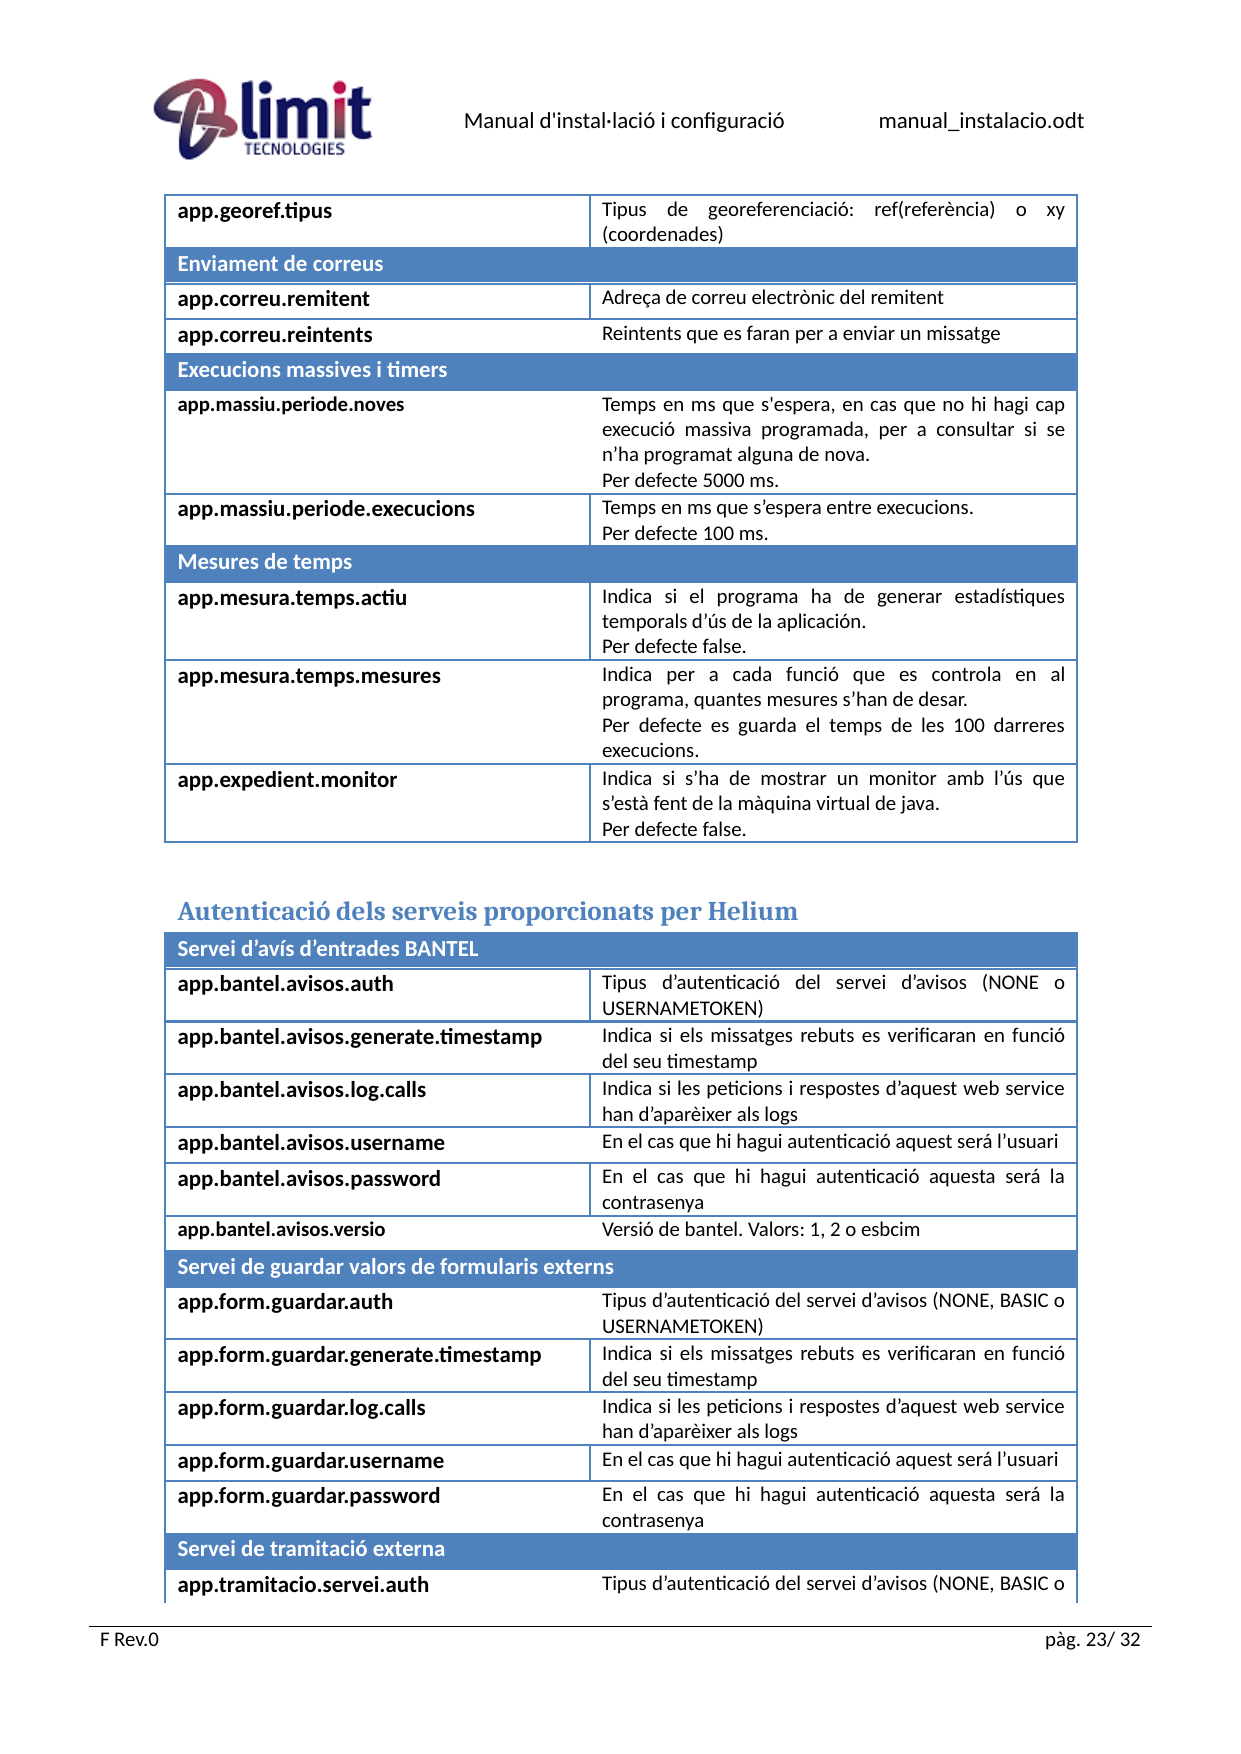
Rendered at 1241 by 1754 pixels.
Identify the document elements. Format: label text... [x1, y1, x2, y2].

table_cell En el cas que hi hagui autenticació aquest será l’usuari [590, 1128, 1076, 1162]
table_cell app.bantel.avisos.username [166, 1128, 590, 1162]
table_cell app.bantel.avisos.generate.timestamp [166, 1023, 590, 1073]
table_cell app.bantel.avisos.password [166, 1164, 589, 1214]
table_cell Indica si el programa ha de generar estadístiques temporals d’ús de la aplicación. Per defecte false. [591, 583, 1076, 659]
table_cell Reintents que es faran per a enviar un missatge [590, 320, 1076, 353]
table_cell app.correu.reintents [166, 320, 590, 353]
table_cell Indica si les peticions i respostes d’aquest web service han d’aparèixer als logs [591, 1075, 1076, 1126]
table_cell app.form.guardar.password [166, 1482, 590, 1532]
table_cell Versió de bantel. Valors: 1, 2 o esbcim [590, 1217, 1076, 1250]
table_cell Servei de tramitació externa [166, 1535, 1076, 1568]
table_cell app.massiu.periode.noves [166, 391, 590, 492]
table_cell app.georef.tipus [166, 196, 589, 247]
table_cell app.form.guardar.auth [166, 1288, 590, 1338]
table_cell En el cas que hi hagui autenticació aquesta será la contrasenya [590, 1482, 1076, 1532]
table_cell Enviament de correus [166, 249, 1076, 282]
table_cell app.mesura.temps.mesures [166, 661, 590, 763]
table_cell Tipus d’autenticació del servei d’avisos (NONE, BASIC o [590, 1570, 1076, 1603]
table_header Servei d’avís d’entrades BANTEL [166, 934, 1076, 967]
table_cell Indica si els missatges rebuts es verificaran en funció del seu timestamp [590, 1023, 1076, 1073]
table_cell Tipus d’autenticació del servei d’avisos (NONE, BASIC o USERNAMETOKEN) [590, 1288, 1076, 1338]
table_cell app.massiu.periode.execucions [166, 495, 589, 545]
table_cell Adreça de correu electrònic del remitent [591, 285, 1076, 318]
table_cell Mesures de temps [166, 548, 1076, 581]
table_cell Indica si les peticions i respostes d’aquest web service han d’aparèixer als logs [590, 1393, 1076, 1444]
table_cell app.correu.remitent [166, 285, 589, 318]
table_cell app.bantel.avisos.log.calls [166, 1075, 589, 1126]
table_cell app.bantel.avisos.auth [166, 970, 589, 1020]
table_cell app.expedient.monitor [166, 765, 589, 841]
table_cell app.mesura.temps.actiu [166, 583, 589, 659]
table_cell Tipus d’autenticació del servei d’avisos (NONE o USERNAMETOKEN) [591, 970, 1076, 1020]
table_cell En el cas que hi hagui autenticació aquest será l’usuari [591, 1446, 1076, 1479]
table_cell Indica si els missatges rebuts es verificaran en funció del seu timestamp [591, 1340, 1076, 1391]
table_cell Indica per a cada funció que es controla en al programa, quantes mesures s’han de desar. Per defecte es guarda el temps de les 100 darreres execucions. [590, 661, 1076, 763]
picture [148, 73, 379, 166]
table_cell app.form.guardar.generate.timestamp [166, 1340, 589, 1391]
table_cell Temps en ms que s’espera entre execucions. Per defecte 100 ms. [591, 495, 1076, 545]
table_cell Indica si s’ha de mostrar un monitor amb l’ús que s’està fent de la màquina virtual de java. Per defecte false. [591, 765, 1076, 841]
table_cell Tipus de georeferenciació: ref(referència) o xy (coordenades) [591, 196, 1076, 247]
table_cell app.tramitacio.servei.auth [166, 1570, 590, 1603]
table_cell app.bantel.avisos.versio [166, 1217, 590, 1250]
subtitle Autenticació dels serveis proporcionats per Helium [177, 896, 1063, 927]
table_cell Temps en ms que s'espera, en cas que no hi hagi cap execució massiva programada, per a consultar si se n’ha programat alguna de nova. Per defecte 5000 ms. [590, 391, 1076, 492]
table_cell Execucions massives i timers [166, 355, 1076, 389]
table_cell app.form.guardar.username [166, 1446, 589, 1479]
table_cell app.form.guardar.log.calls [166, 1393, 590, 1444]
table_cell En el cas que hi hagui autenticació aquesta será la contrasenya [591, 1164, 1076, 1214]
table_cell Servei de guardar valors de formularis externs [166, 1252, 1076, 1285]
